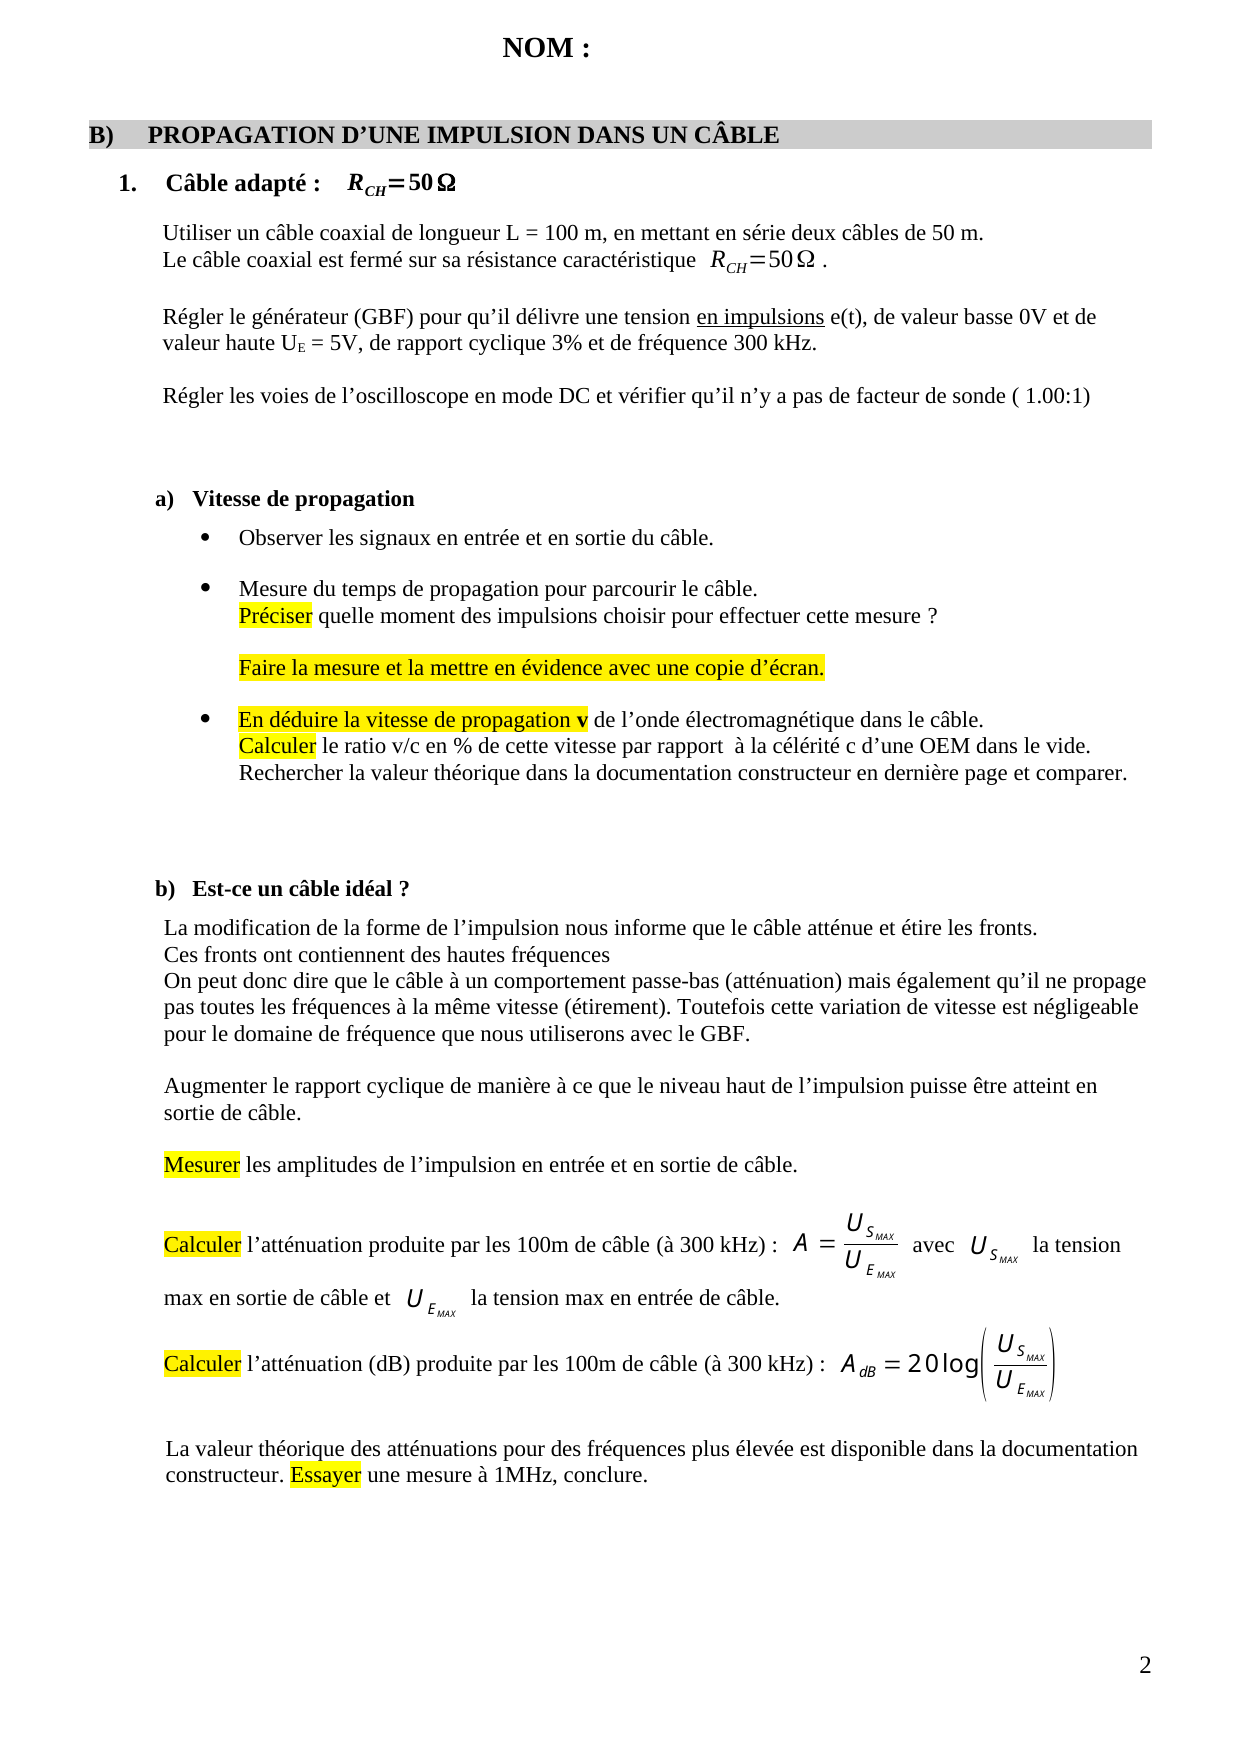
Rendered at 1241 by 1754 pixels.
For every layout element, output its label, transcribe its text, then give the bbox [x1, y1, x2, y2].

list Calculer l’atténuation produite par les 100m de câble (à 300 kHz) : avec la tension max en sortie de câble et la tension max en entrée de câble. [164, 1207, 1152, 1322]
list Calculer l’atténuation (dB) produite par les 100m de câble (à 300 kHz) : [164, 1322, 1152, 1435]
list Mesure du temps de propagation pour parcourir le câble. Préciser quelle moment des impulsions choisir pour effectuer cette mesure ? Faire la mesure et la mettre en évidence avec une copie d’écran. [201, 575, 1152, 681]
list Observer les signaux en entrée et en sortie du câble. [201, 523, 1152, 550]
list En déduire la vitesse de propagation v de l’onde électromagnétique dans le câble. [201, 706, 1152, 732]
list Augmenter le rapport cyclique de manière à ce que le niveau haut de l’impulsion puisse être atteint en sortie de câble. [164, 1072, 1152, 1125]
list Vitesse de propagation [155, 485, 1152, 511]
list Utiliser un câble coaxial de longueur L = 100 m, en mettant en série deux câbles de 50 m. Le câble coaxial est fermé sur sa résistance caractéristique . Régler le générateur (GBF) pour qu’il délivre une tension en impulsions e(t), de valeur basse 0V et de valeur haute UE = 5V, de rapport cyclique 3% et de fréquence 300 kHz. Régler les voies de l’oscilloscope en mode DC et vérifier qu’il n’y a pas de facteur de sonde ( 1.00:1) [162, 219, 1152, 408]
list Mesurer les amplitudes de l’impulsion en entrée et en sortie de câble. [164, 1151, 1152, 1178]
list PROPAGATION D’UNE IMPULSION DANS UN CÂBLE [89, 120, 1152, 149]
list La valeur théorique des atténuations pour des fréquences plus élevée est disponible dans la documentation constructeur. Essayer une mesure à 1MHz, conclure. [165, 1435, 1152, 1488]
list Câble adapté : [118, 168, 1152, 200]
list Calculer le ratio v/c en % de cette vitesse par rapport à la célérité c d’une OEM dans le vide. Rechercher la valeur théorique dans la documentation constructeur en dernière page et comparer. [239, 732, 1152, 785]
list La modification de la forme de l’impulsion nous informe que le câble atténue et étire les fronts. Ces fronts ont contiennent des hautes fréquences On peut donc dire que le câble à un comportement passe-bas (atténuation) mais également qu’il ne propage pas toutes les fréquences à la même vitesse (étirement). Toutefois cette variation de vitesse est négligeable pour le domaine de fréquence que nous utiliserons avec le GBF. [164, 914, 1152, 1046]
list Est-ce un câble idéal ? [155, 875, 1152, 902]
